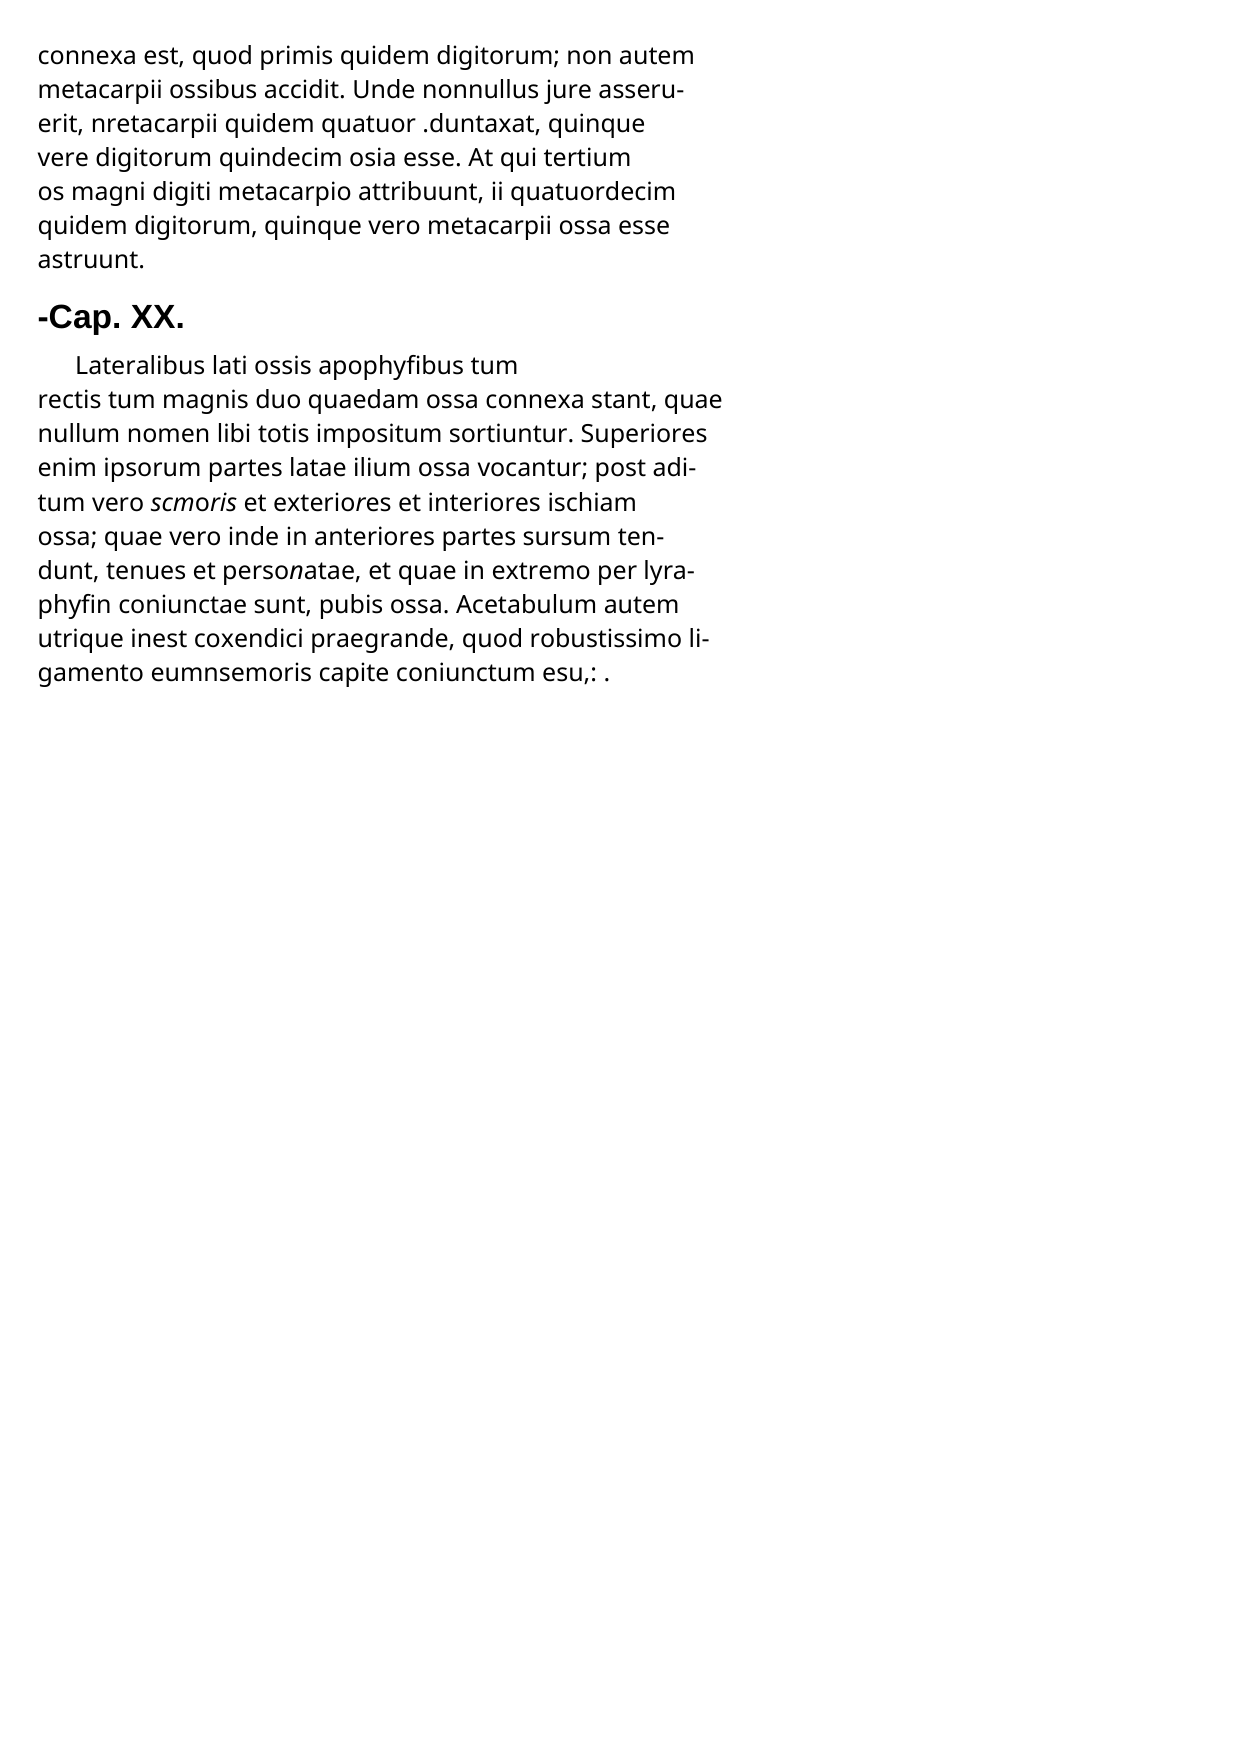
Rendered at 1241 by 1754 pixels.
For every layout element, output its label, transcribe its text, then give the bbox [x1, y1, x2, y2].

text connexa est, quod primis quidem digitorum; non autem metacarpii ossibus accidit. Unde nonnullus jure asseru- erit, nretacarpii quidem quatuor .duntaxat, quinque vere digitorum quindecim osia esse. At qui tertium os magni digiti metacarpio attribuunt, ii quatuordecim quidem digitorum, quinque vero metacarpii ossa esse astruunt. [37, 37, 1203, 276]
subtitle -Cap. XX. [37, 297, 1203, 335]
text Lateralibus lati ossis apophyfibus tum rectis tum magnis duo quaedam ossa connexa stant, quae nullum nomen libi totis impositum sortiuntur. Superiores enim ipsorum partes latae ilium ossa vocantur; post adi- tum vero scmoris et exteriores et interiores ischiam ossa; quae vero inde in anteriores partes sursum ten- dunt, tenues et personatae, et quae in extremo per lyra- phyfin coniunctae sunt, pubis ossa. Acetabulum autem utrique inest coxendici praegrande, quod robustissimo li- gamento eumnsemoris capite coniunctum esu,: . [37, 348, 1203, 688]
